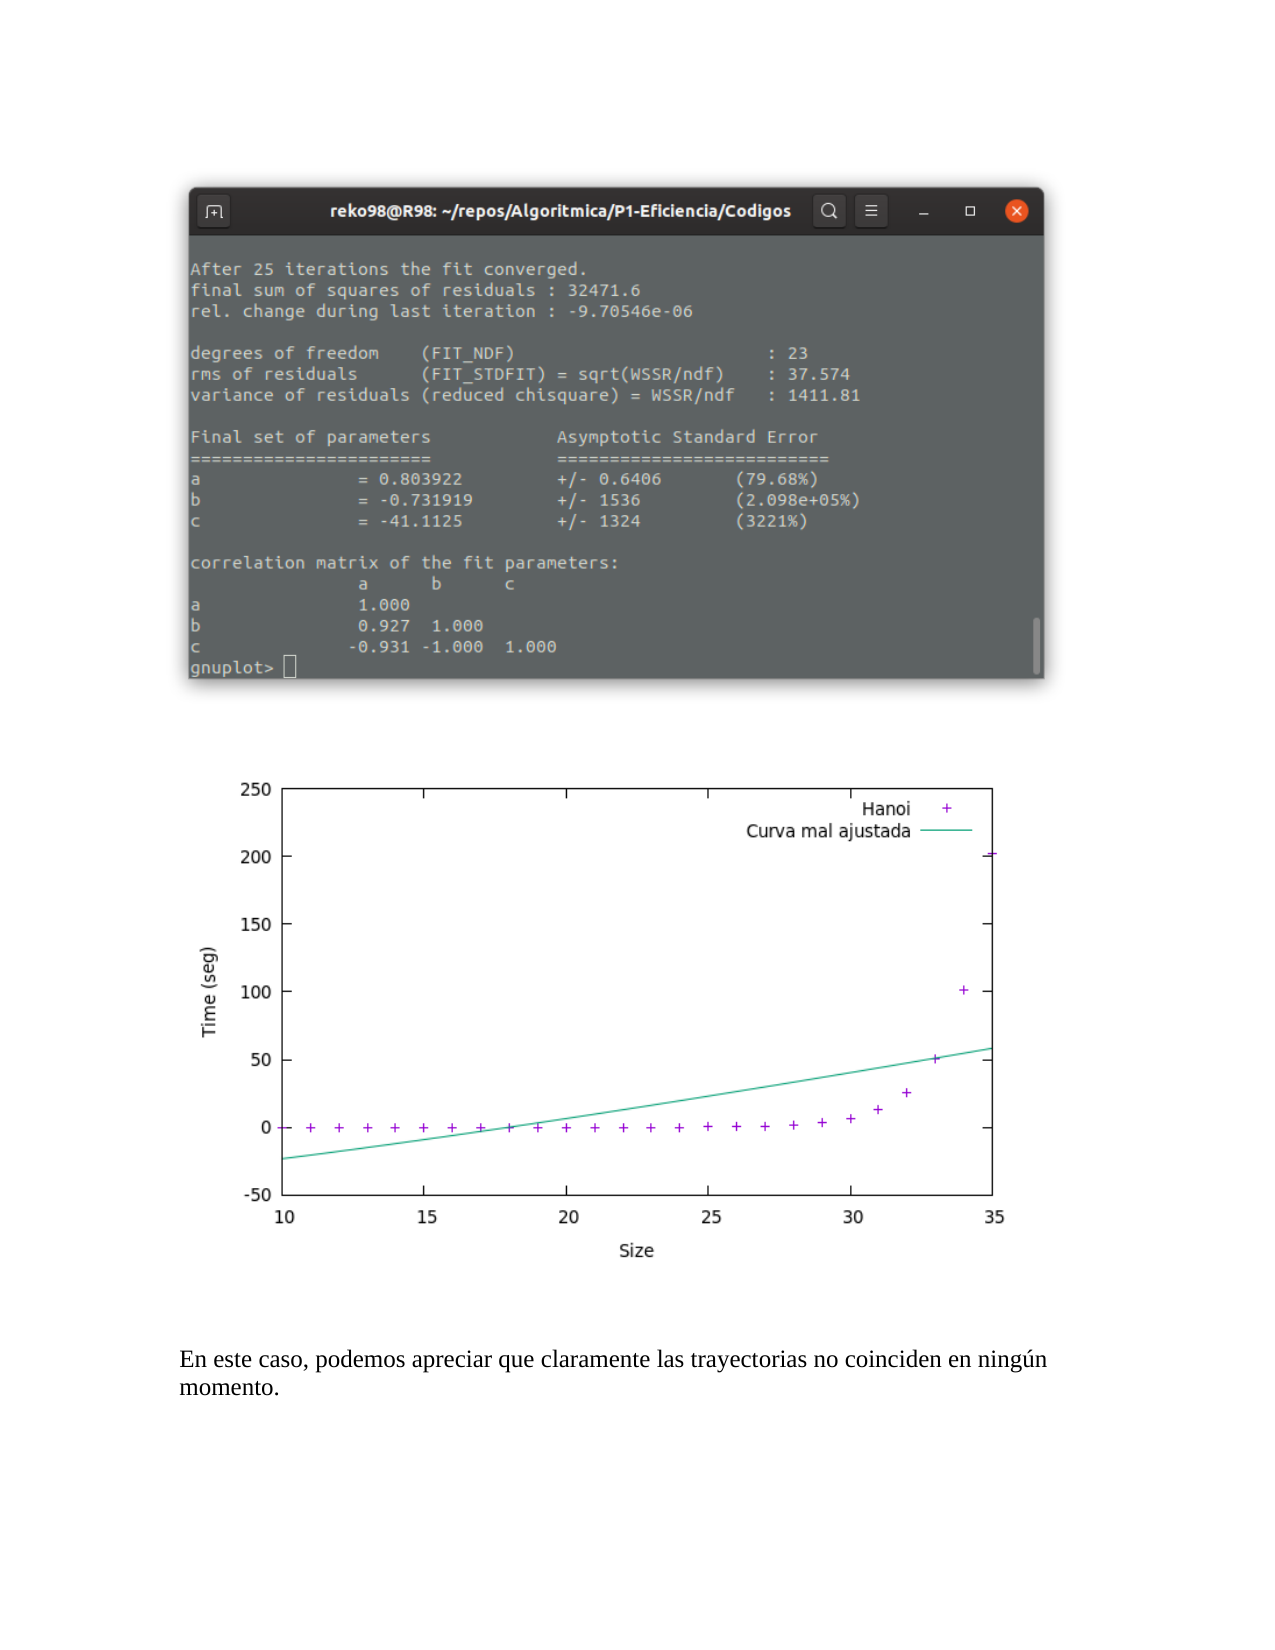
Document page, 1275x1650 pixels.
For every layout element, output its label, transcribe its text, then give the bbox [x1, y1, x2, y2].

picture [159, 161, 1074, 712]
picture [192, 766, 1023, 1265]
text En este caso, podemos apreciar que claramente las trayectorias no coinciden en ningún momento. [179, 1344, 1096, 1401]
